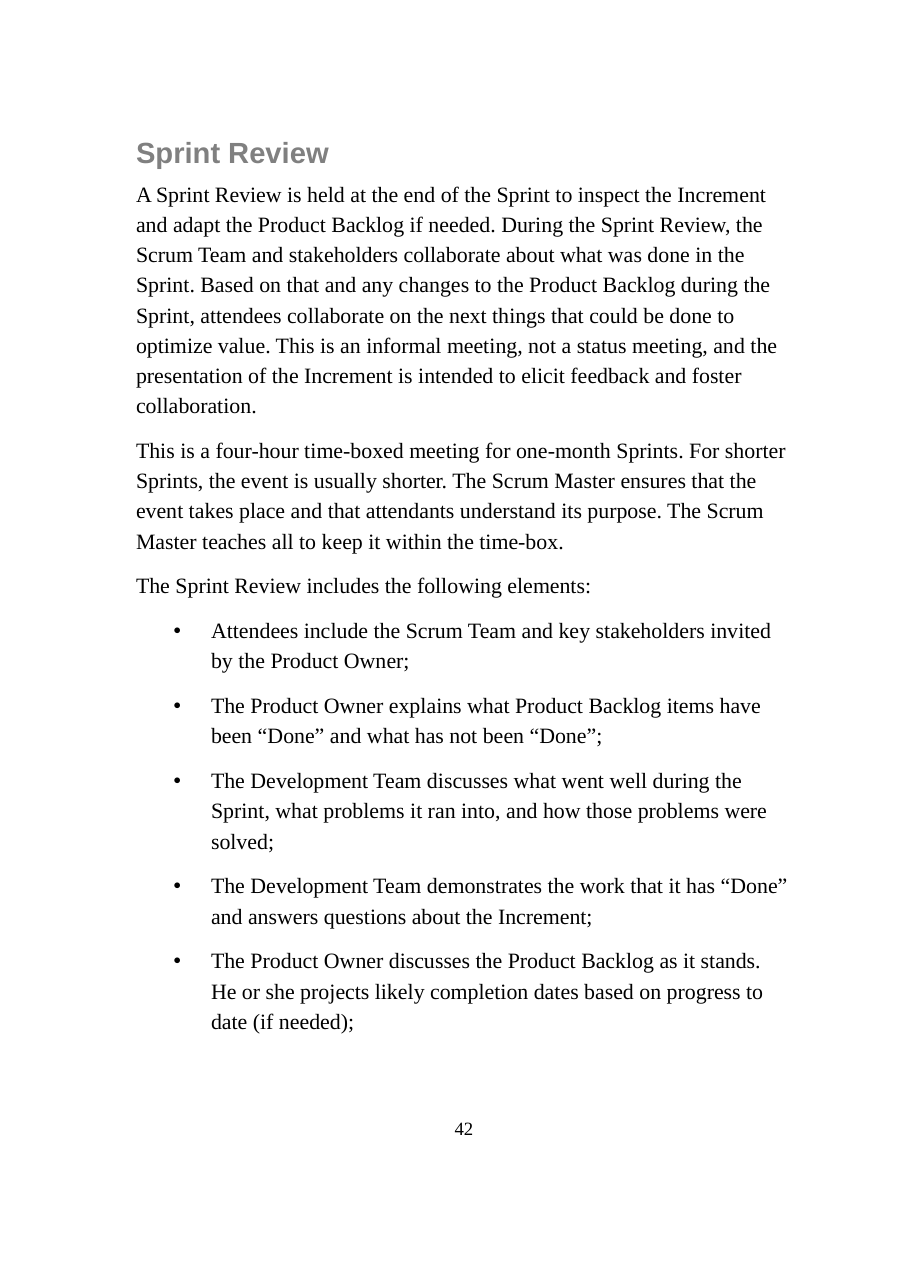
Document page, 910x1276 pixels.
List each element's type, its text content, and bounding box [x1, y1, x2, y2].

list The Product Owner discusses the Product Backlog as it stands. He or she projects likely completion dates based on progress to date (if needed); [173, 948, 791, 1034]
list The Development Team demonstrates the work that it has “Done” and answers questions about the Increment; [173, 873, 791, 929]
text The Sprint Review includes the following elements: [136, 573, 791, 599]
list The Development Team discusses what went well during the Sprint, what problems it ran into, and how those problems were solved; [173, 768, 791, 854]
list Attendees include the Scrum Team and key stakeholders invited by the Product Owner; [173, 618, 791, 674]
text A Sprint Review is held at the end of the Sprint to inspect the Increment and adapt the Product Backlog if needed. During the Sprint Review, the Scrum Team and stakeholders collaborate about what was done in the Sprint. Based on that and any changes to the Product Backlog during the Sprint, attendees collaborate on the next things that could be done to optimize value. This is an informal meeting, not a status meeting, and the presentation of the Increment is intended to elicit feedback and foster collaboration. [136, 182, 791, 418]
list The Product Owner explains what Product Backlog items have been “Done” and what has not been “Done”; [173, 693, 791, 749]
subtitle Sprint Review [136, 136, 791, 169]
text This is a four-hour time-boxed meeting for one-month Sprints. For shorter Sprints, the event is usually shorter. The Scrum Master ensures that the event takes place and that attendants understand its purpose. The Scrum Master teaches all to keep it within the time-box. [136, 438, 791, 554]
